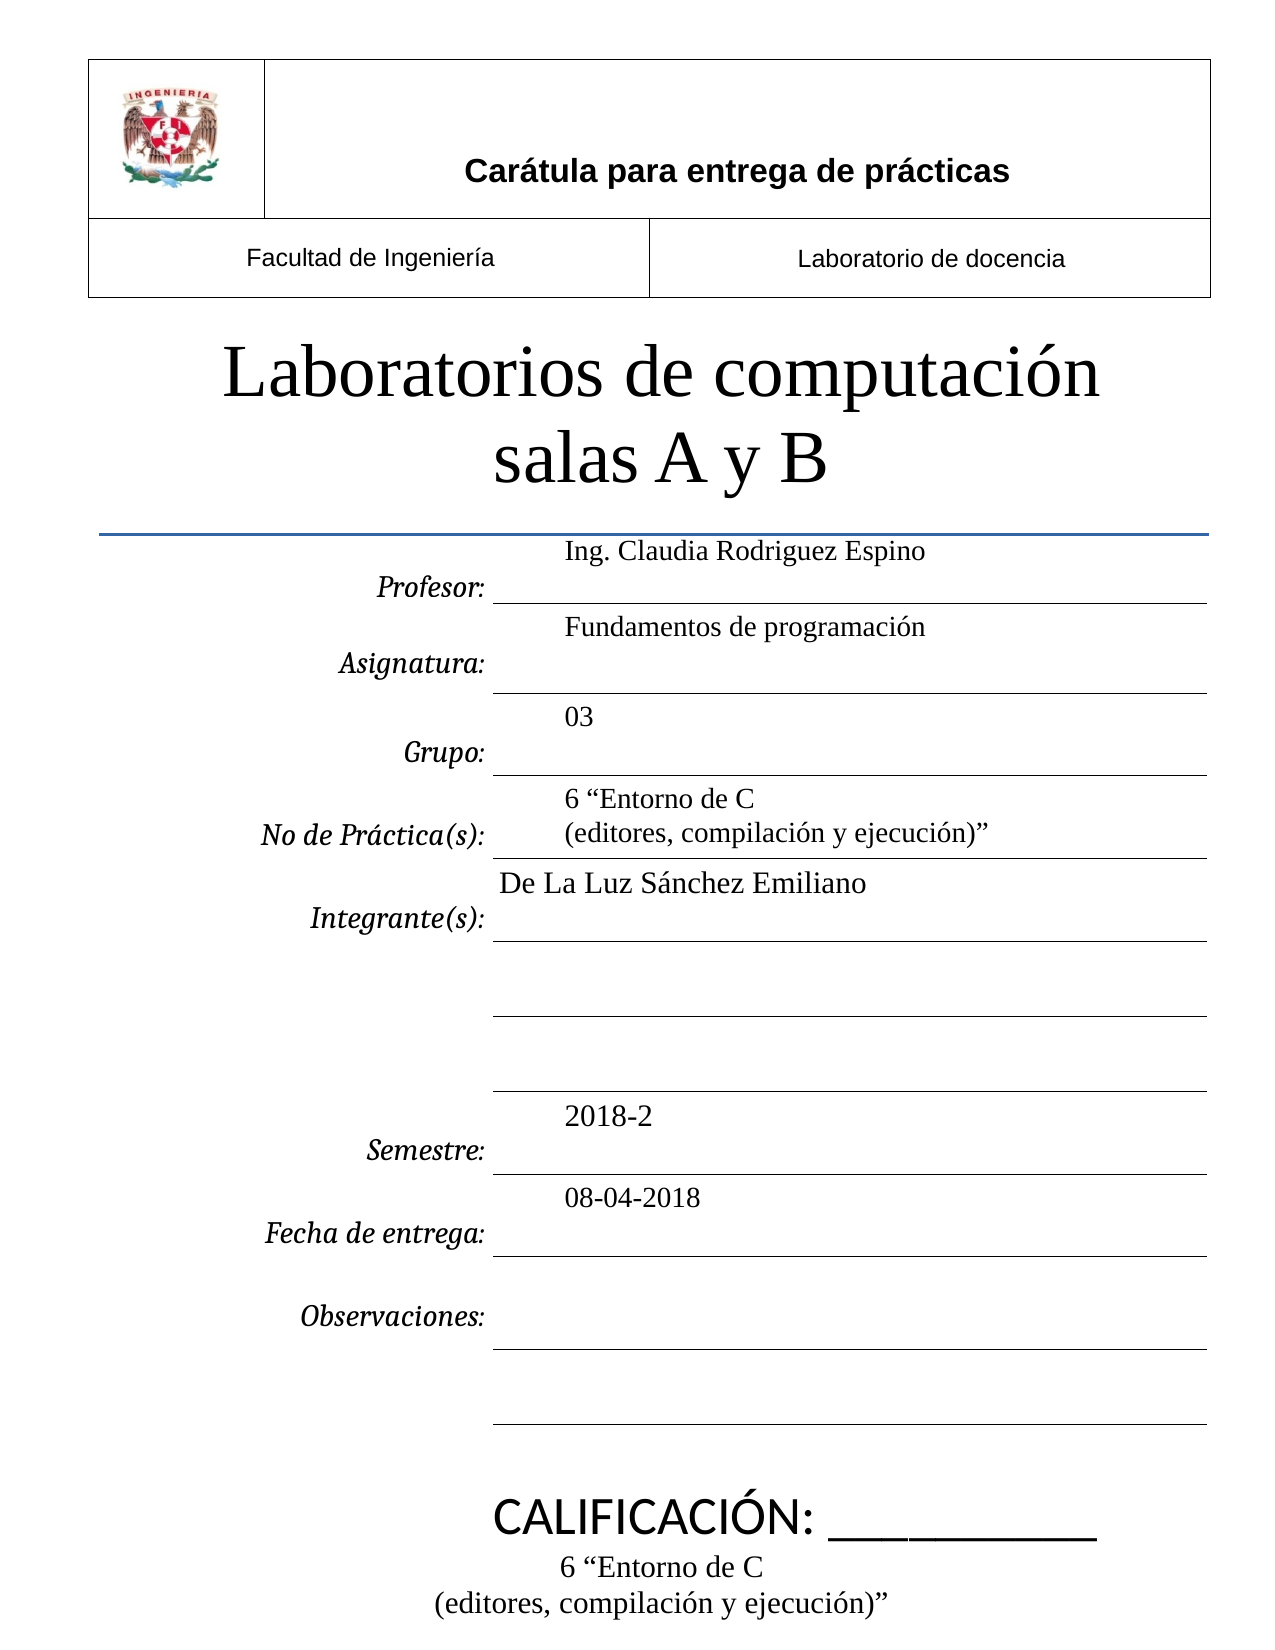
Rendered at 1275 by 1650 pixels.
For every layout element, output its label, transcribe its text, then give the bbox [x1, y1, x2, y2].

table_header Ing. Claudia Rodriguez Espino [493, 536, 1207, 603]
table_cell Fecha de entrega: [118, 1174, 493, 1256]
text 6 “Entorno de C [118, 1548, 1205, 1584]
table_cell [118, 1349, 493, 1424]
table_header Profesor: [118, 536, 493, 603]
table_header [118, 528, 493, 533]
table_cell Integrante(s): [118, 858, 493, 941]
table_cell 03 [493, 694, 1207, 775]
table_cell [493, 1350, 1207, 1424]
text salas A y B [118, 413, 1205, 499]
table_header [89, 60, 264, 217]
table_cell Observaciones: [118, 1256, 493, 1349]
table_header Carátula para entrega de prácticas [265, 60, 1210, 217]
table_cell Fundamentos de programación [493, 604, 1207, 692]
table_cell 6 “Entorno de C (editores, compilación y ejecución)” [493, 776, 1207, 858]
text Laboratorios de computación [118, 326, 1205, 413]
table_cell Asignatura: [118, 603, 493, 692]
text (editores, compilación y ejecución)” [118, 1584, 1205, 1620]
text CALIFICACIÓN: __________ [118, 1482, 1205, 1548]
table_cell Semestre: [118, 1091, 493, 1174]
table_cell 2018-2 [493, 1092, 1207, 1174]
table_cell [118, 941, 493, 1016]
table_cell Laboratorio de docencia [650, 219, 1210, 297]
table_cell [493, 942, 1207, 1016]
table_cell Facultad de Ingeniería [89, 219, 649, 297]
table_header [493, 528, 1207, 533]
table_cell 08-04-2018 [493, 1175, 1207, 1256]
table_cell Grupo: [118, 693, 493, 775]
table_cell [493, 1257, 1207, 1349]
table_cell [493, 1017, 1207, 1091]
table_cell [118, 1016, 493, 1091]
table_cell De La Luz Sánchez Emiliano [493, 859, 1207, 941]
table_cell No de Práctica(s): [118, 775, 493, 858]
